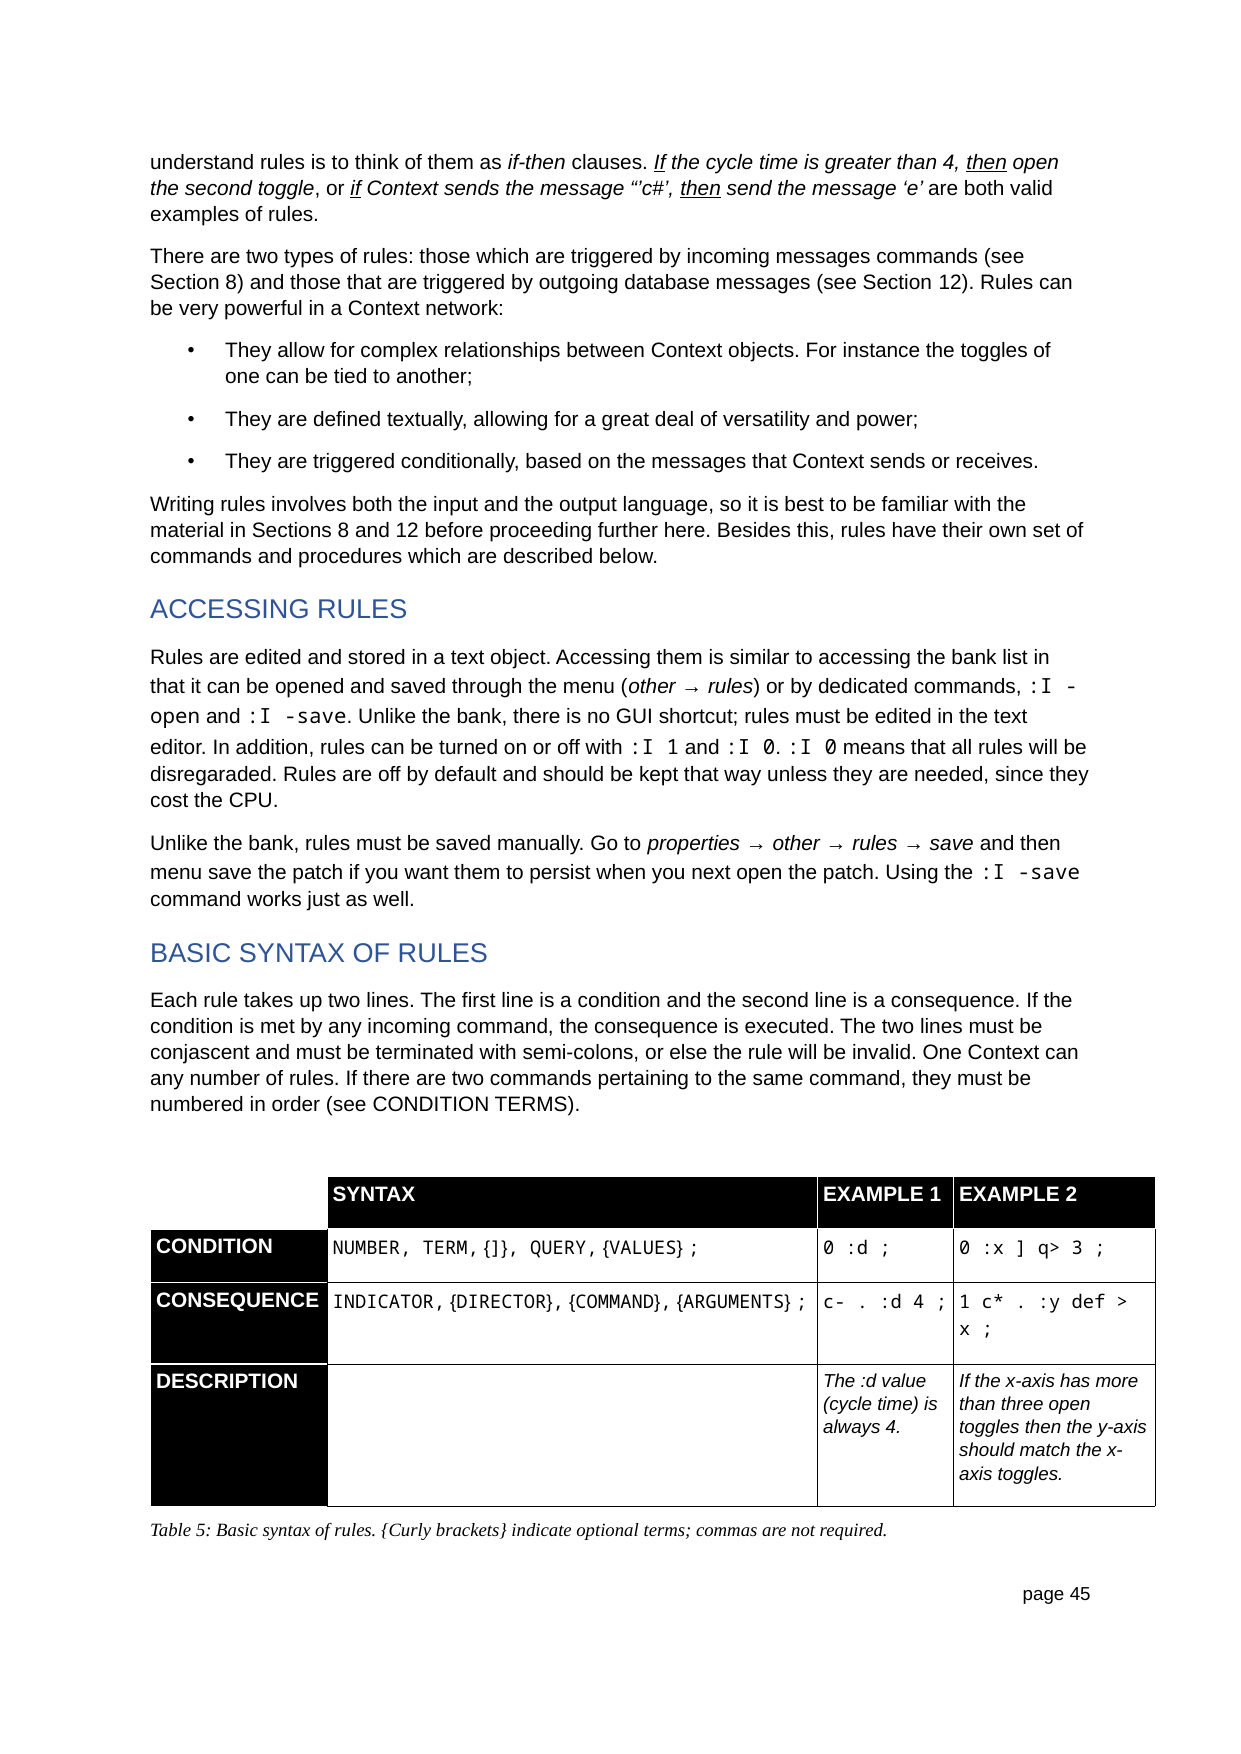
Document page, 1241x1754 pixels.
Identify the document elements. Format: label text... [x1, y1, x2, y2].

text Each rule takes up two lines. The first line is a condition and the second line is a consequence. If the condition is met by any incoming command, the consequence is executed. The two lines must be conjascent and must be terminated with semi-colons, or else the rule will be invalid. One Context can any number of rules. If there are two commands pertaining to the same command, they must be numbered in order (see CONDITION TERMS). [150, 988, 1090, 1115]
table_header SYNTAX [328, 1177, 817, 1228]
table_cell NUMBER, TERM, {]}, QUERY, {VALUES} ; [328, 1230, 817, 1282]
table_cell c- . :d 4 ; [818, 1283, 953, 1363]
table_cell 1 c* . :y def > x ; [954, 1283, 1155, 1363]
table_cell The :d value (cycle time) is always 4. [818, 1365, 953, 1506]
text Unlike the bank, rules must be saved manually. Go to properties → other → rules → save and then menu save the patch if you want them to persist when you next open the patch. Using the :I -save command works just as well. [150, 831, 1090, 911]
text understand rules is to think of them as if-then clauses. If the cycle time is greater than 4, then open the second toggle, or if Context sends the message “’c#’, then send the message ‘e’ are both valid examples of rules. [150, 150, 1090, 226]
table_cell 0 :x ] q> 3 ; [954, 1230, 1155, 1282]
text Rules are edited and stored in a text object. Accessing them is similar to accessing the bank list in that it can be opened and saved through the menu (other → rules) or by dedicated commands, :I -open and :I -save. Unlike the bank, there is no GUI shortcut; rules must be edited in the text editor. In addition, rules can be turned on or off with :I 1 and :I 0. :I 0 means that all rules will be disregaraded. Rules are off by default and should be kept that way unless they are needed, since they cost the CPU. [150, 644, 1090, 812]
list They are triggered conditionally, based on the messages that Context sends or receives. [187, 449, 1090, 473]
table_cell If the x-axis has more than three open toggles then the y-axis should match the x-axis toggles. [954, 1365, 1155, 1506]
text Writing rules involves both the input and the output language, so it is best to be familiar with the material in Sections 8 and 12 before proceeding further here. Besides this, rules have their own set of commands and procedures which are described below. [150, 492, 1090, 568]
table_cell CONDITION [151, 1230, 327, 1282]
subtitle BASIC SYNTAX OF RULES [150, 937, 1090, 968]
table_header EXAMPLE 1 [818, 1177, 953, 1228]
table_header [150, 1176, 327, 1228]
text Table 5: Basic syntax of rules. {Curly brackets} indicate optional terms; commas are not required. [150, 1519, 1090, 1540]
list They are defined textually, allowing for a great deal of versatility and power; [187, 407, 1090, 431]
table_cell INDICATOR, {DIRECTOR}, {COMMAND}, {ARGUMENTS} ; [328, 1283, 817, 1363]
text There are two types of rules: those which are triggered by incoming messages commands (see Section 8) and those that are triggered by outgoing database messages (see Section 12). Rules can be very powerful in a Context network: [150, 244, 1090, 320]
table_cell [328, 1365, 817, 1506]
table_header EXAMPLE 2 [954, 1177, 1155, 1228]
table_cell CONSEQUENCE [151, 1283, 327, 1363]
table_cell 0 :d ; [818, 1230, 953, 1282]
list They allow for complex relationships between Context objects. For instance the toggles of one can be tied to another; [187, 338, 1090, 388]
subtitle ACCESSING RULES [150, 593, 1090, 624]
table_cell DESCRIPTION [151, 1365, 327, 1506]
